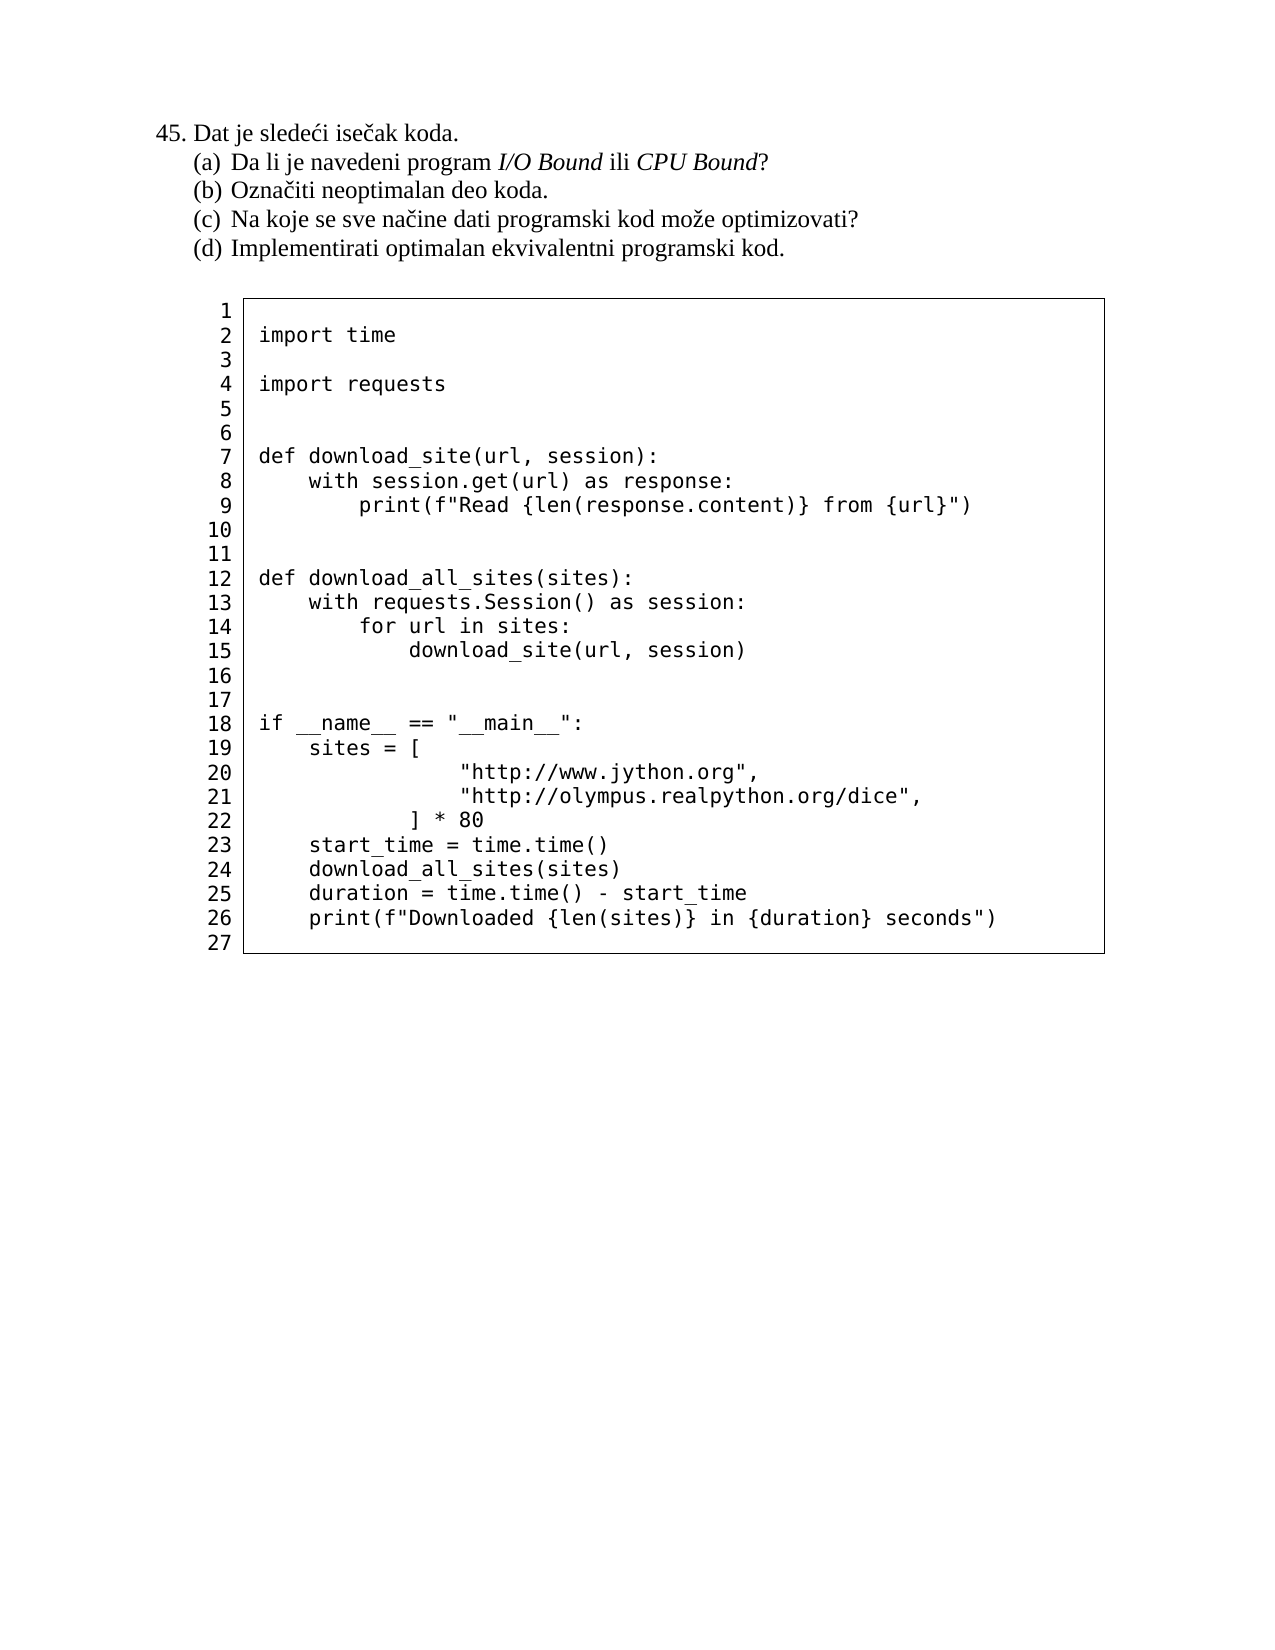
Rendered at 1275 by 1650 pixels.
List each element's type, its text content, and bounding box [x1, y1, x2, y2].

list Da li je navedeni program I/O Bound ili CPU Bound? [193, 147, 1157, 176]
list Na koje se sve načine dati programski kod može optimizovati? [193, 204, 1157, 233]
list Dat je sledeći isečak koda. [156, 118, 1157, 147]
list Označiti neoptimalan deo koda. [193, 176, 1157, 204]
list Implementirati optimalan ekvivalentni programski kod. [193, 233, 1157, 262]
